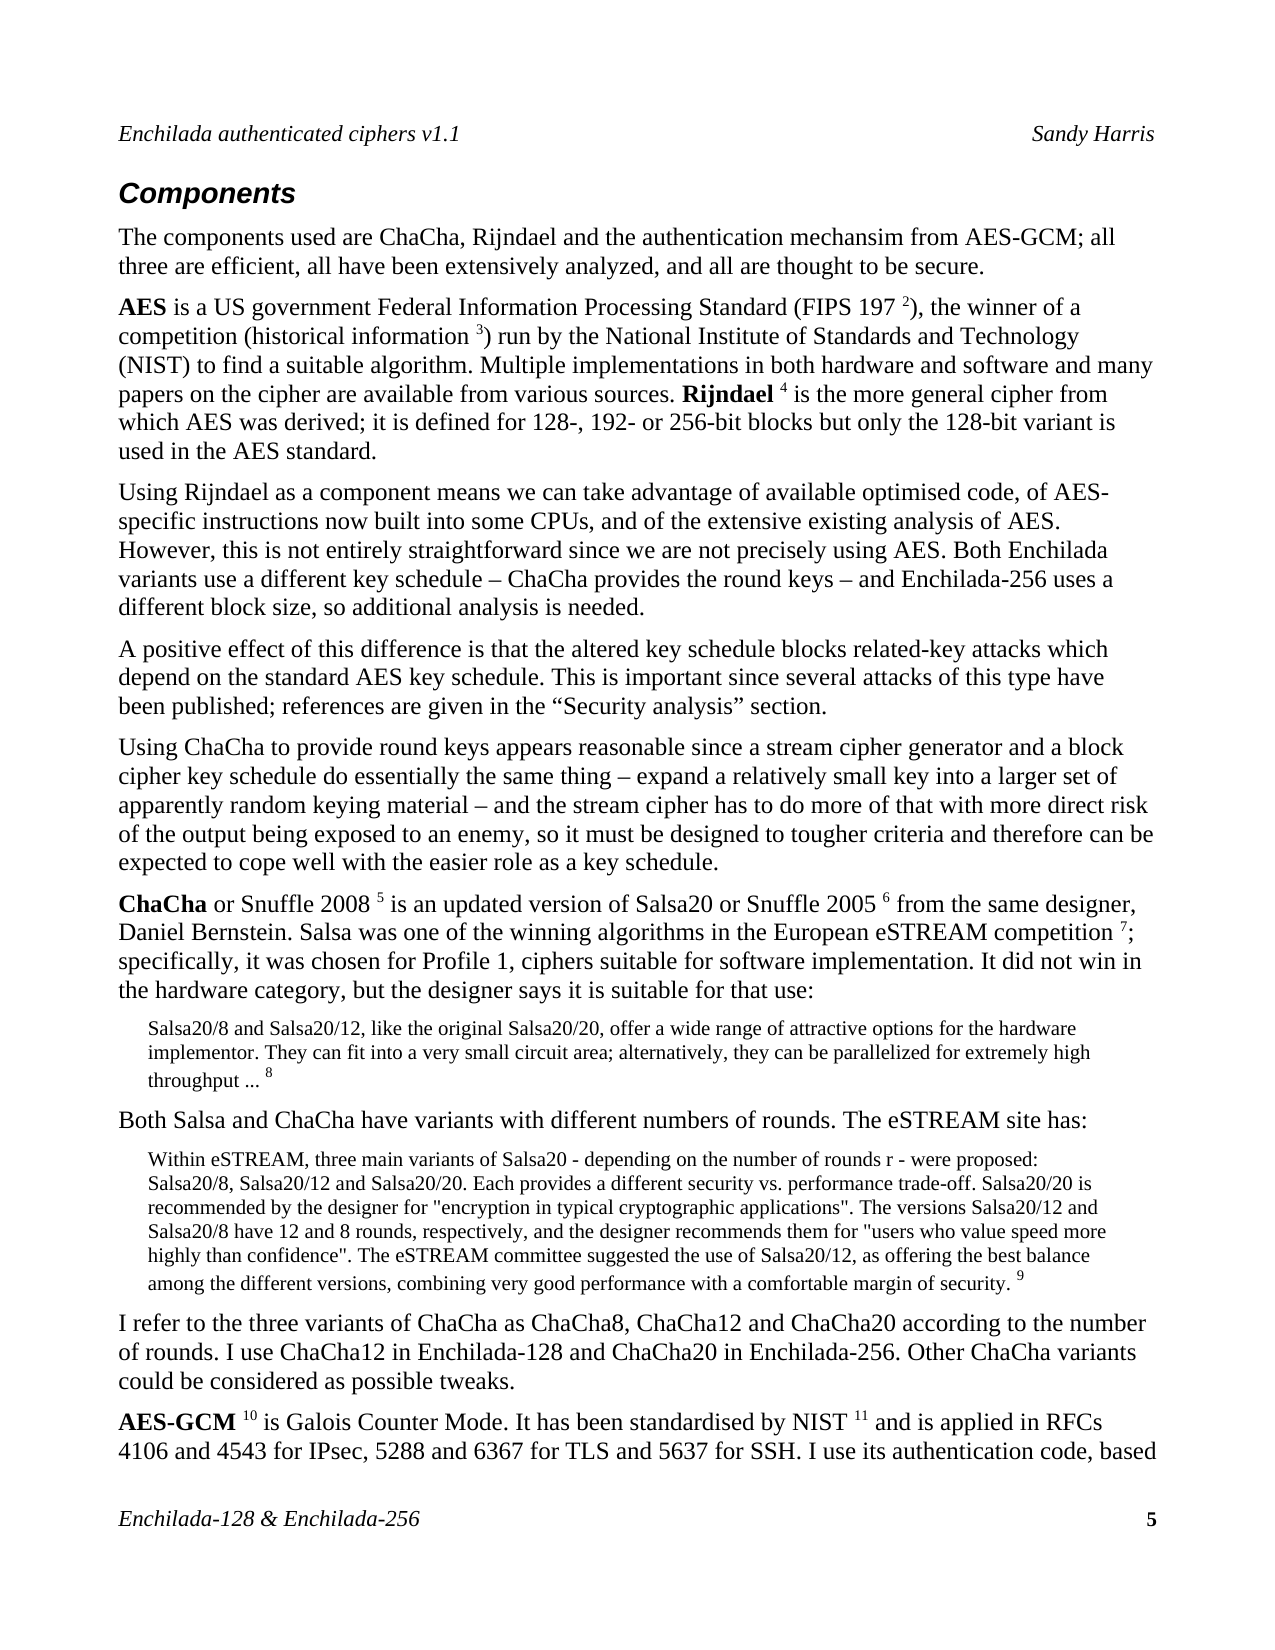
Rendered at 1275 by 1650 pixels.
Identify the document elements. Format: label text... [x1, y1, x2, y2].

text I refer to the three variants of ChaCha as ChaCha8, ChaCha12 and ChaCha20 according to the number of rounds. I use ChaCha12 in Enchilada-128 and ChaCha20 in Enchilada-256. Other ChaCha variants could be considered as possible tweaks. [118, 1308, 1157, 1394]
text The components used are ChaCha, Rijndael and the authentication mechansim from AES-GCM; all three are efficient, all have been extensively analyzed, and all are thought to be secure. [118, 222, 1157, 280]
text AES is a US government Federal Information Processing Standard (FIPS 197 ), the winner of a competition (historical information ) run by the National Institute of Standards and Technology (NIST) to find a suitable algorithm. Multiple implementations in both hardware and software and many papers on the cipher are available from various sources. Rijndael is the more general cipher from which AES was derived; it is defined for 128-, 192- or 256-bit blocks but only the 128-bit variant is used in the AES standard. [118, 292, 1157, 465]
text Both Salsa and ChaCha have variants with different numbers of rounds. The eSTREAM site has: [118, 1106, 1157, 1134]
text Using Rijndael as a component means we can take advantage of available optimised code, of AES-specific instructions now built into some CPUs, and of the extensive existing analysis of AES. However, this is not entirely straightforward since we are not precisely using AES. Both Enchilada variants use a different key schedule – ChaCha provides the round keys – and Enchilada-256 uses a different block size, so additional analysis is needed. [118, 477, 1157, 621]
text Within eSTREAM, three main variants of Salsa20 - depending on the number of rounds r - were proposed: Salsa20/8, Salsa20/12 and Salsa20/20. Each provides a different security vs. performance trade-off. Salsa20/20 is recommended by the designer for "encryption in typical cryptographic applications". The versions Salsa20/12 and Salsa20/8 have 12 and 8 rounds, respectively, and the designer recommends them for "users who value speed more highly than confidence". The eSTREAM committee suggested the use of Salsa20/12, as offering the best balance among the different versions, combining very good performance with a comfortable margin of security. [148, 1147, 1127, 1296]
text Using ChaCha to provide round keys appears reasonable since a stream cipher generator and a block cipher key schedule do essentially the same thing – expand a relatively small key into a larger set of apparently random keying material – and the stream cipher has to do more of that with more direct risk of the output being exposed to an enemy, so it must be designed to tougher criteria and therefore can be expected to cope well with the easier role as a key schedule. [118, 732, 1157, 876]
text AES-GCM is Galois Counter Mode. It has been standardised by NIST and is applied in RFCs 4106 and 4543 for IPsec, 5288 and 6367 for TLS and 5637 for SSH. I use its authentication code, based [118, 1407, 1157, 1464]
text Salsa20/8 and Salsa20/12, like the original Salsa20/20, offer a wide range of attractive options for the hardware implementor. They can fit into a very small circuit area; alternatively, they can be parallelized for extremely high throughput ... [148, 1016, 1127, 1093]
text ChaCha or Snuffle 2008 is an updated version of Salsa20 or Snuffle 2005 from the same designer, Daniel Bernstein. Salsa was one of the winning algorithms in the European eSTREAM competition ; specifically, it was chosen for Profile 1, ciphers suitable for software implementation. It did not win in the hardware category, but the designer says it is suitable for that use: [118, 889, 1157, 1004]
subtitle Components [118, 176, 1157, 210]
text A positive effect of this difference is that the altered key schedule blocks related-key attacks which depend on the standard AES key schedule. This is important since several attacks of this type have been published; references are given in the “Security analysis” section. [118, 634, 1157, 720]
